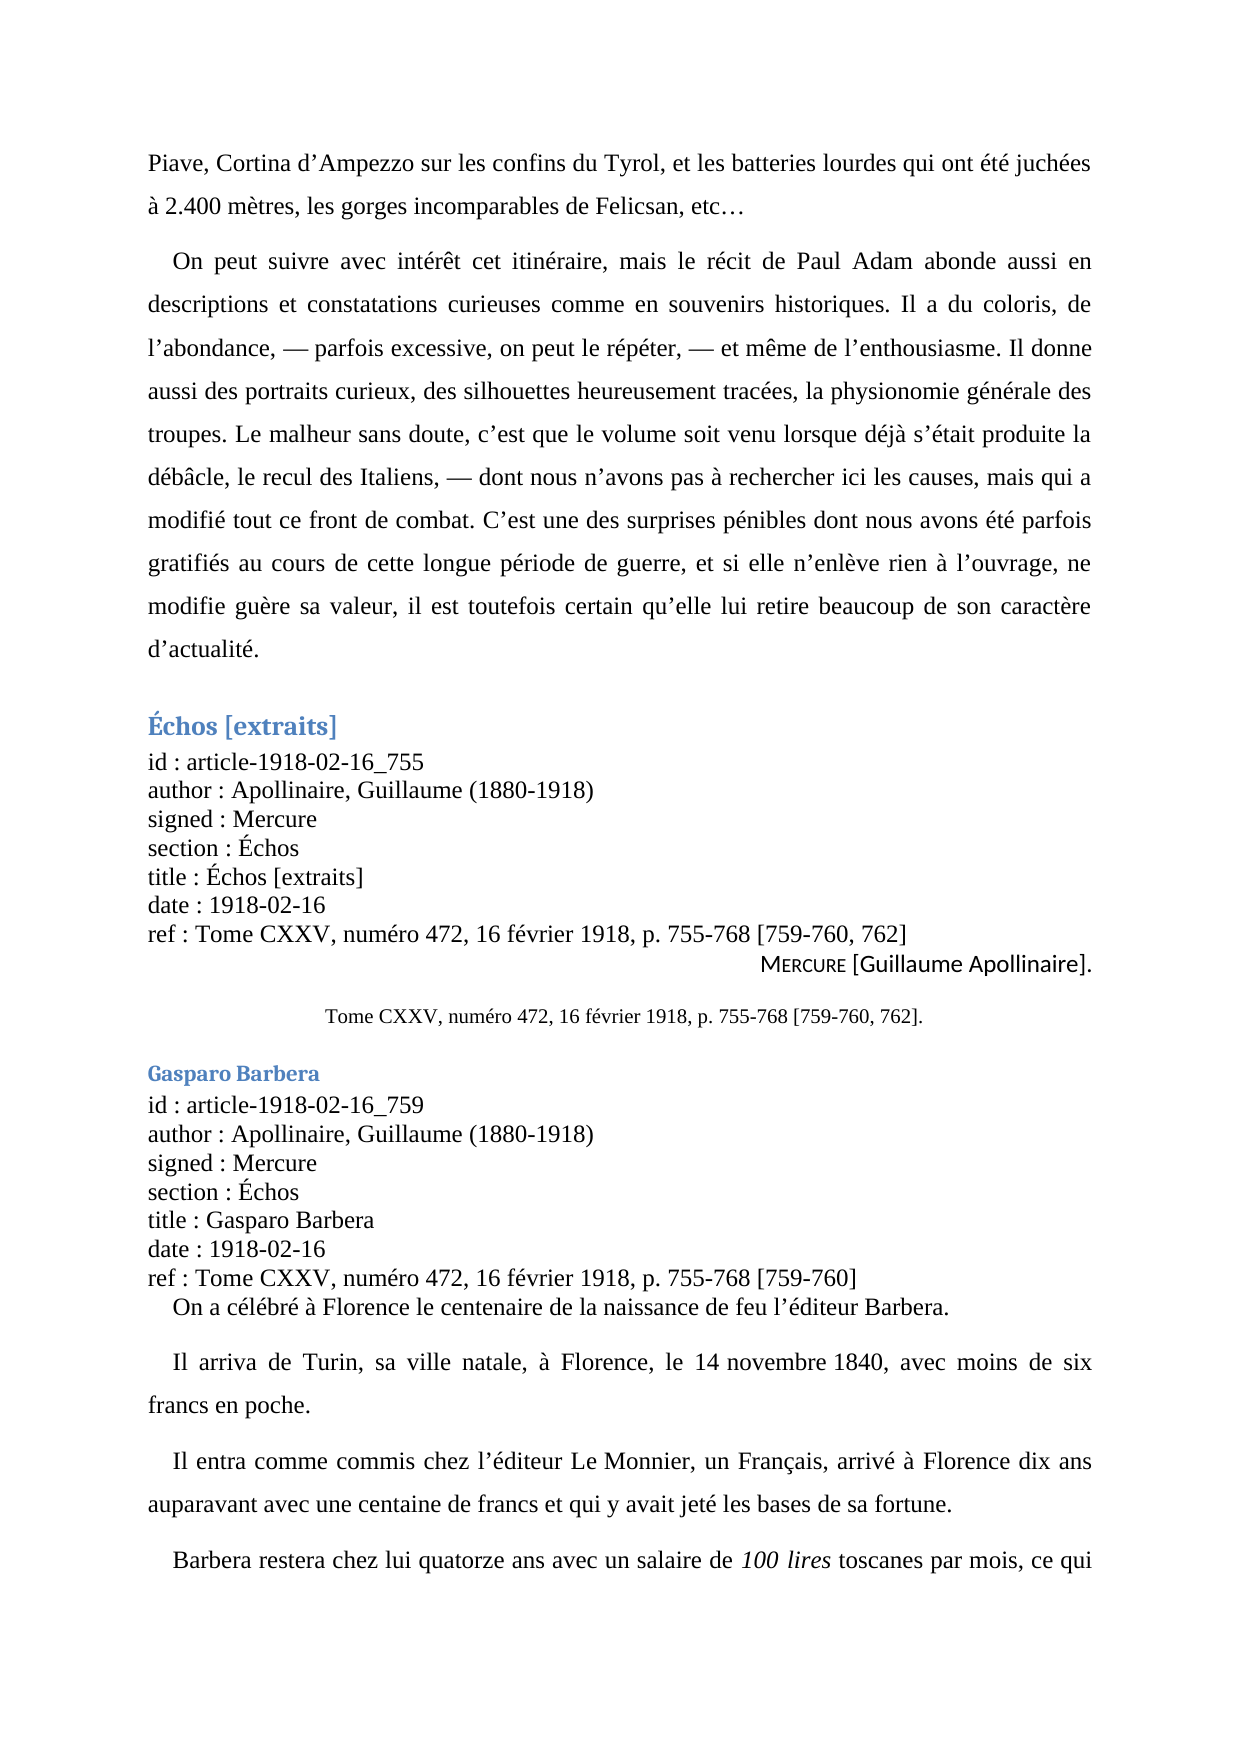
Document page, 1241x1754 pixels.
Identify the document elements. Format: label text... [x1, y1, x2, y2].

text id : article-1918-02-16_755 [148, 747, 1093, 775]
text Mercure [Guillaume Apollinaire]. [148, 948, 1093, 978]
text On peut suivre avec intérêt cet itinéraire, mais le récit de Paul Adam abonde aussi en descriptions et constatations curieuses comme en souvenirs historiques. Il a du coloris, de l’abondance, — parfois excessive, on peut le répéter, — et même de l’enthousiasme. Il donne aussi des portraits curieux, des silhouettes heureusement tracées, la physionomie générale des troupes. Le malheur sans doute, c’est que le volume soit venu lorsque déjà s’était produite la débâcle, le recul des Italiens, — dont nous n’avons pas à rechercher ici les causes, mais qui a modifié tout ce front de combat. C’est une des surprises pénibles dont nous avons été parfois gratifiés au cours de cette longue période de guerre, et si elle n’enlève rien à l’ouvrage, ne modifie guère sa valeur, il est toutefois certain qu’elle lui retire beaucoup de son caractère d’actualité. [148, 246, 1093, 663]
text author : Apollinaire, Guillaume (1880-1918) [148, 1119, 1093, 1148]
subtitle Gasparo Barbera [148, 1060, 1093, 1087]
text Barbera restera chez lui quatorze ans avec un salaire de 100 lires toscanes par mois, ce qui [148, 1545, 1093, 1574]
text title : Gasparo Barbera [148, 1206, 1093, 1234]
text section : Échos [148, 833, 1093, 862]
text Il entra comme commis chez l’éditeur Le Monnier, un Français, arrivé à Florence dix ans auparavant avec une centaine de francs et qui y avait jeté les bases de sa fortune. [148, 1446, 1093, 1518]
text signed : Mercure [148, 804, 1093, 833]
text Piave, Cortina d’Ampezzo sur les confins du Tyrol, et les batteries lourdes qui ont été juchées à 2.400 mètres, les gorges incomparables de Felicsan, etc… [148, 148, 1093, 219]
text date : 1918-02-16 [148, 890, 1093, 919]
text id : article-1918-02-16_759 [148, 1091, 1093, 1119]
subtitle Échos [extraits] [148, 711, 1093, 742]
text section : Échos [148, 1177, 1093, 1206]
text date : 1918-02-16 [148, 1234, 1093, 1263]
text Il arriva de Turin, sa ville natale, à Florence, le 14 novembre 1840, avec moins de six francs en poche. [148, 1347, 1093, 1419]
text On a célébré à Florence le centenaire de la naissance de feu l’éditeur Barbera. [148, 1292, 1093, 1321]
text author : Apollinaire, Guillaume (1880-1918) [148, 775, 1093, 804]
text Tome CXXV, numéro 472, 16 février 1918, p. 755-768 [759-760, 762]. [325, 1004, 1093, 1028]
text ref : Tome CXXV, numéro 472, 16 février 1918, p. 755-768 [759-760, 762] [148, 919, 1093, 948]
text signed : Mercure [148, 1148, 1093, 1177]
text title : Échos [extraits] [148, 862, 1093, 890]
text ref : Tome CXXV, numéro 472, 16 février 1918, p. 755-768 [759-760] [148, 1263, 1093, 1292]
